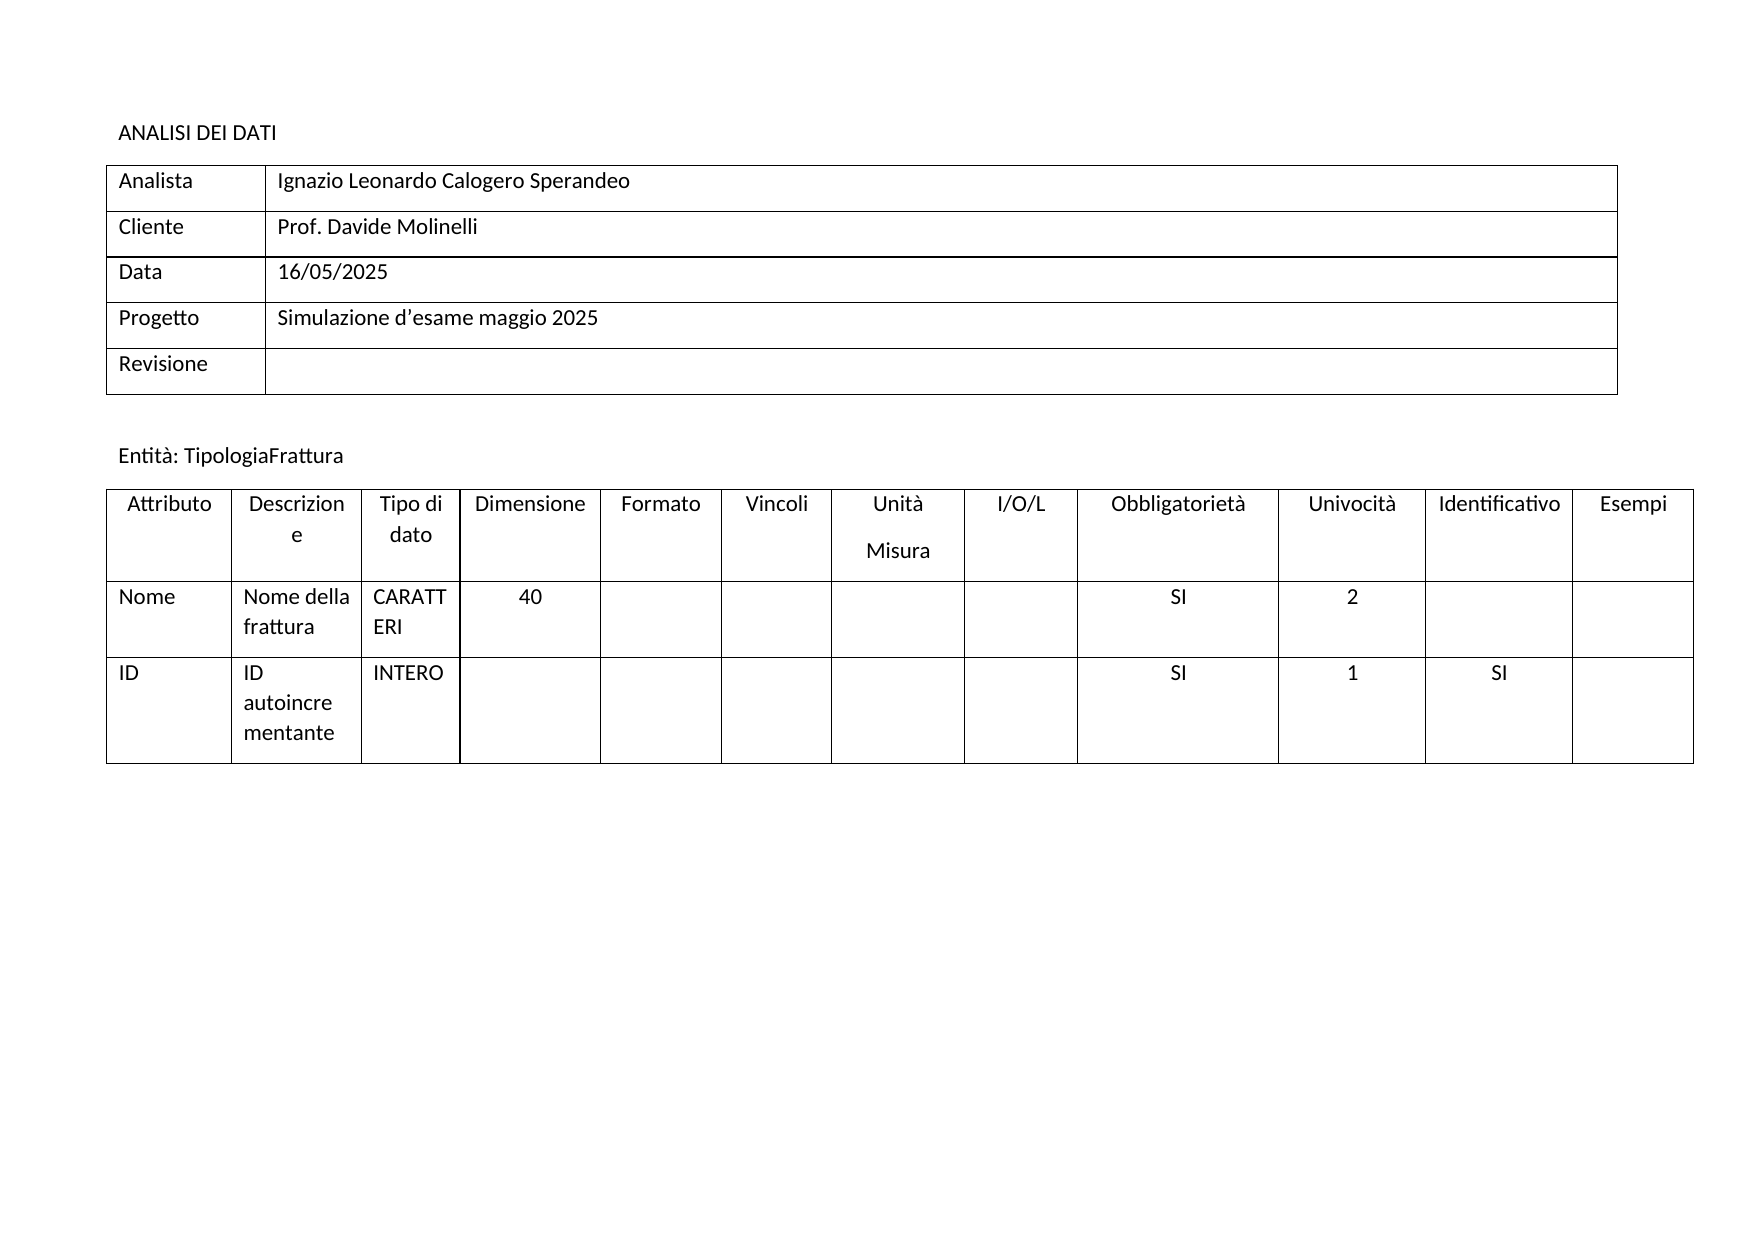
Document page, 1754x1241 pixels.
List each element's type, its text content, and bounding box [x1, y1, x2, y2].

table_header Attributo [107, 490, 231, 581]
table_cell 16/05/2025 [266, 258, 1617, 302]
table_header Vincoli [722, 490, 831, 581]
table_cell ID [107, 658, 231, 763]
table_header Obbligatorietà [1078, 490, 1278, 581]
table_cell Nome della frattura [232, 582, 361, 657]
table_cell Nome [107, 582, 231, 657]
table_header Esempi [1573, 490, 1693, 581]
table_cell [1573, 582, 1693, 657]
table_header Unità Misura [832, 490, 964, 581]
table_cell Data [107, 258, 265, 302]
table_cell [965, 658, 1077, 763]
table_cell [461, 658, 600, 763]
table_cell Cliente [107, 212, 265, 256]
table_header Dimensione [461, 490, 600, 581]
table_cell Revisione [107, 349, 265, 394]
table_cell [722, 582, 831, 657]
table_cell Simulazione d’esame maggio 2025 [266, 303, 1617, 348]
table_cell 1 [1279, 658, 1425, 763]
table_header Ignazio Leonardo Calogero Sperandeo [266, 166, 1617, 211]
table_cell INTERO [362, 658, 459, 763]
table_cell [1426, 582, 1572, 657]
table_cell [601, 658, 721, 763]
table_header Tipo di dato [362, 490, 459, 581]
table_cell [832, 582, 964, 657]
table_cell SI [1426, 658, 1572, 763]
table_cell [722, 658, 831, 763]
table_cell SI [1078, 582, 1278, 657]
table_header Identificativo [1426, 490, 1572, 581]
table_cell Progetto [107, 303, 265, 348]
table_cell [266, 349, 1617, 394]
table_cell [965, 582, 1077, 657]
table_cell ID autoincrementante [232, 658, 361, 763]
text Entità: TipologiaFrattura [118, 442, 1606, 469]
table_header Univocità [1279, 490, 1425, 581]
table_header I/O/L [965, 490, 1077, 581]
table_header Formato [601, 490, 721, 581]
table_cell 40 [461, 582, 600, 657]
table_cell [832, 658, 964, 763]
table_cell SI [1078, 658, 1278, 763]
table_cell [1573, 658, 1693, 763]
table_cell Prof. Davide Molinelli [266, 212, 1617, 256]
text ANALISI DEI DATI [118, 118, 1606, 146]
table_header Descrizione [232, 490, 361, 581]
table_cell CARATTERI [362, 582, 459, 657]
table_header Analista [107, 166, 265, 211]
table_cell [601, 582, 721, 657]
table_cell 2 [1279, 582, 1425, 657]
